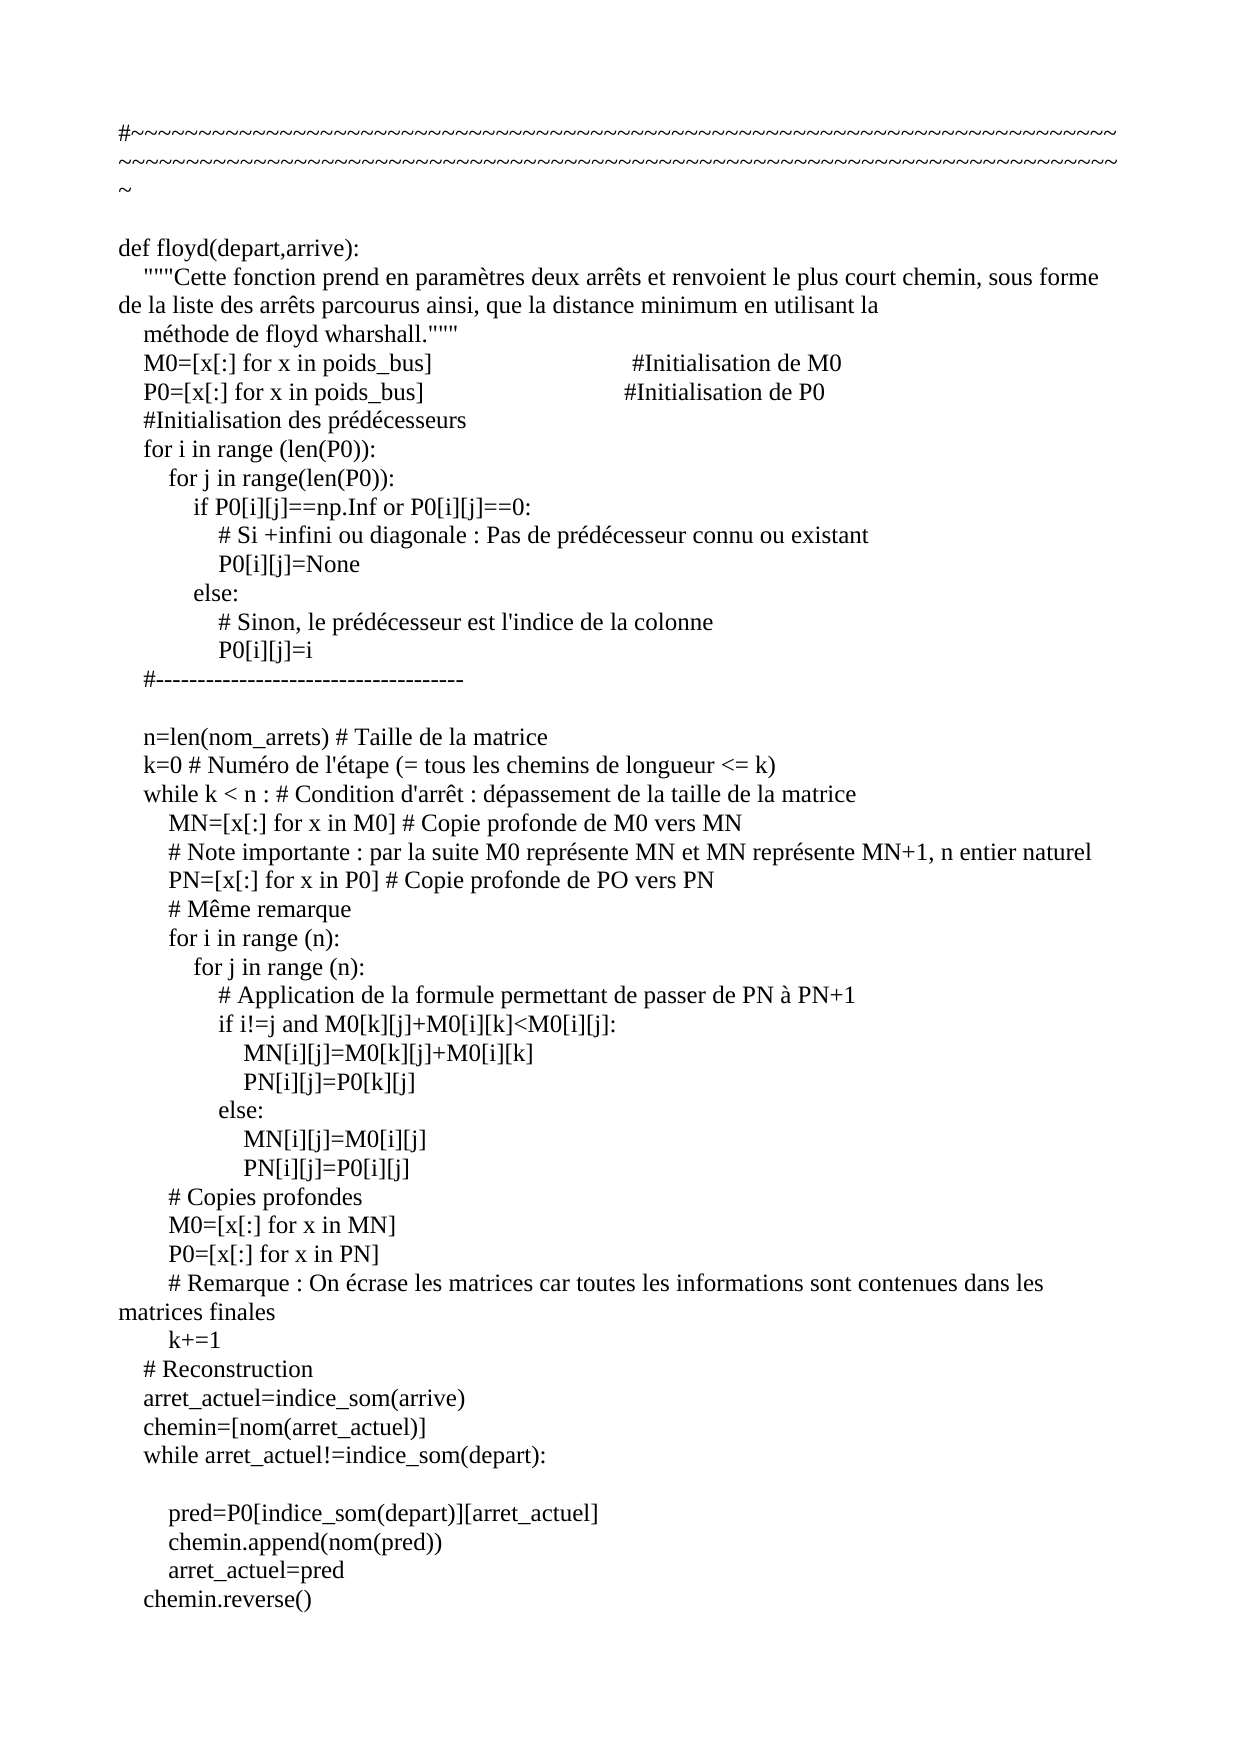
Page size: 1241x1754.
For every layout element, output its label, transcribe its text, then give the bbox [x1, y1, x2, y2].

text for j in range (n): [118, 952, 1122, 981]
text # Remarque : On écrase les matrices car toutes les informations sont contenues dans les matrices finales [118, 1268, 1122, 1326]
text P0=[x[:] for x in poids_bus] #Initialisation de P0 [118, 377, 1122, 406]
text else: [118, 1096, 1122, 1124]
text while k < n : # Condition d'arrêt : dépassement de la taille de la matrice [118, 779, 1122, 808]
text M0=[x[:] for x in MN] [118, 1211, 1122, 1239]
text MN=[x[:] for x in M0] # Copie profonde de M0 vers MN [118, 808, 1122, 837]
text MN[i][j]=M0[i][j] [118, 1124, 1122, 1153]
text P0=[x[:] for x in PN] [118, 1239, 1122, 1268]
text # Sinon, le prédécesseur est l'indice de la colonne [118, 607, 1122, 636]
text M0=[x[:] for x in poids_bus] #Initialisation de M0 [118, 348, 1122, 377]
text def floyd(depart,arrive): [118, 233, 1122, 262]
text chemin.reverse() [118, 1584, 1122, 1613]
text PN[i][j]=P0[k][j] [118, 1067, 1122, 1096]
text if i!=j and M0[k][j]+M0[i][k]<M0[i][j]: [118, 1009, 1122, 1038]
text else: [118, 578, 1122, 607]
text k=0 # Numéro de l'étape (= tous les chemins de longueur <= k) [118, 751, 1122, 779]
text k+=1 [118, 1326, 1122, 1354]
text """Cette fonction prend en paramètres deux arrêts et renvoient le plus court chemin, sous forme de la liste des arrêts parcourus ainsi, que la distance minimum en utilisant la [118, 262, 1122, 319]
text #~~~~~~~~~~~~~~~~~~~~~~~~~~~~~~~~~~~~~~~~~~~~~~~~~~~~~~~~~~~~~~~~~~~~~~~~~~~~~~~~~~~~~~~~~~~~~~~~~~~~~~~~~~~~~~~~~~~~~~~~~~~~~~~~~~~~~~~~~~~~~~~~~~~~ [118, 118, 1122, 204]
text MN[i][j]=M0[k][j]+M0[i][k] [118, 1038, 1122, 1067]
text # Copies profondes [118, 1182, 1122, 1211]
text pred=P0[indice_som(depart)][arret_actuel] [118, 1498, 1122, 1527]
text # Reconstruction [118, 1354, 1122, 1383]
text arret_actuel=pred [118, 1556, 1122, 1584]
text if P0[i][j]==np.Inf or P0[i][j]==0: [118, 492, 1122, 521]
text for j in range(len(P0)): [118, 463, 1122, 492]
text # Note importante : par la suite M0 représente MN et MN représente MN+1, n entier naturel [118, 837, 1122, 866]
text PN[i][j]=P0[i][j] [118, 1153, 1122, 1182]
text P0[i][j]=None [118, 549, 1122, 578]
text # Application de la formule permettant de passer de PN à PN+1 [118, 981, 1122, 1009]
text arret_actuel=indice_som(arrive) [118, 1383, 1122, 1412]
text PN=[x[:] for x in P0] # Copie profonde de PO vers PN [118, 866, 1122, 894]
text # Même remarque [118, 894, 1122, 923]
text P0[i][j]=i [118, 636, 1122, 664]
text # Si +infini ou diagonale : Pas de prédécesseur connu ou existant [118, 521, 1122, 549]
text #Initialisation des prédécesseurs [118, 406, 1122, 434]
text chemin.append(nom(pred)) [118, 1527, 1122, 1556]
text n=len(nom_arrets) # Taille de la matrice [118, 722, 1122, 751]
text while arret_actuel!=indice_som(depart): [118, 1441, 1122, 1469]
text for i in range (len(P0)): [118, 434, 1122, 463]
text chemin=[nom(arret_actuel)] [118, 1412, 1122, 1441]
text méthode de floyd wharshall.""" [118, 319, 1122, 348]
text for i in range (n): [118, 923, 1122, 952]
text #------------------------------------- [118, 664, 1122, 693]
